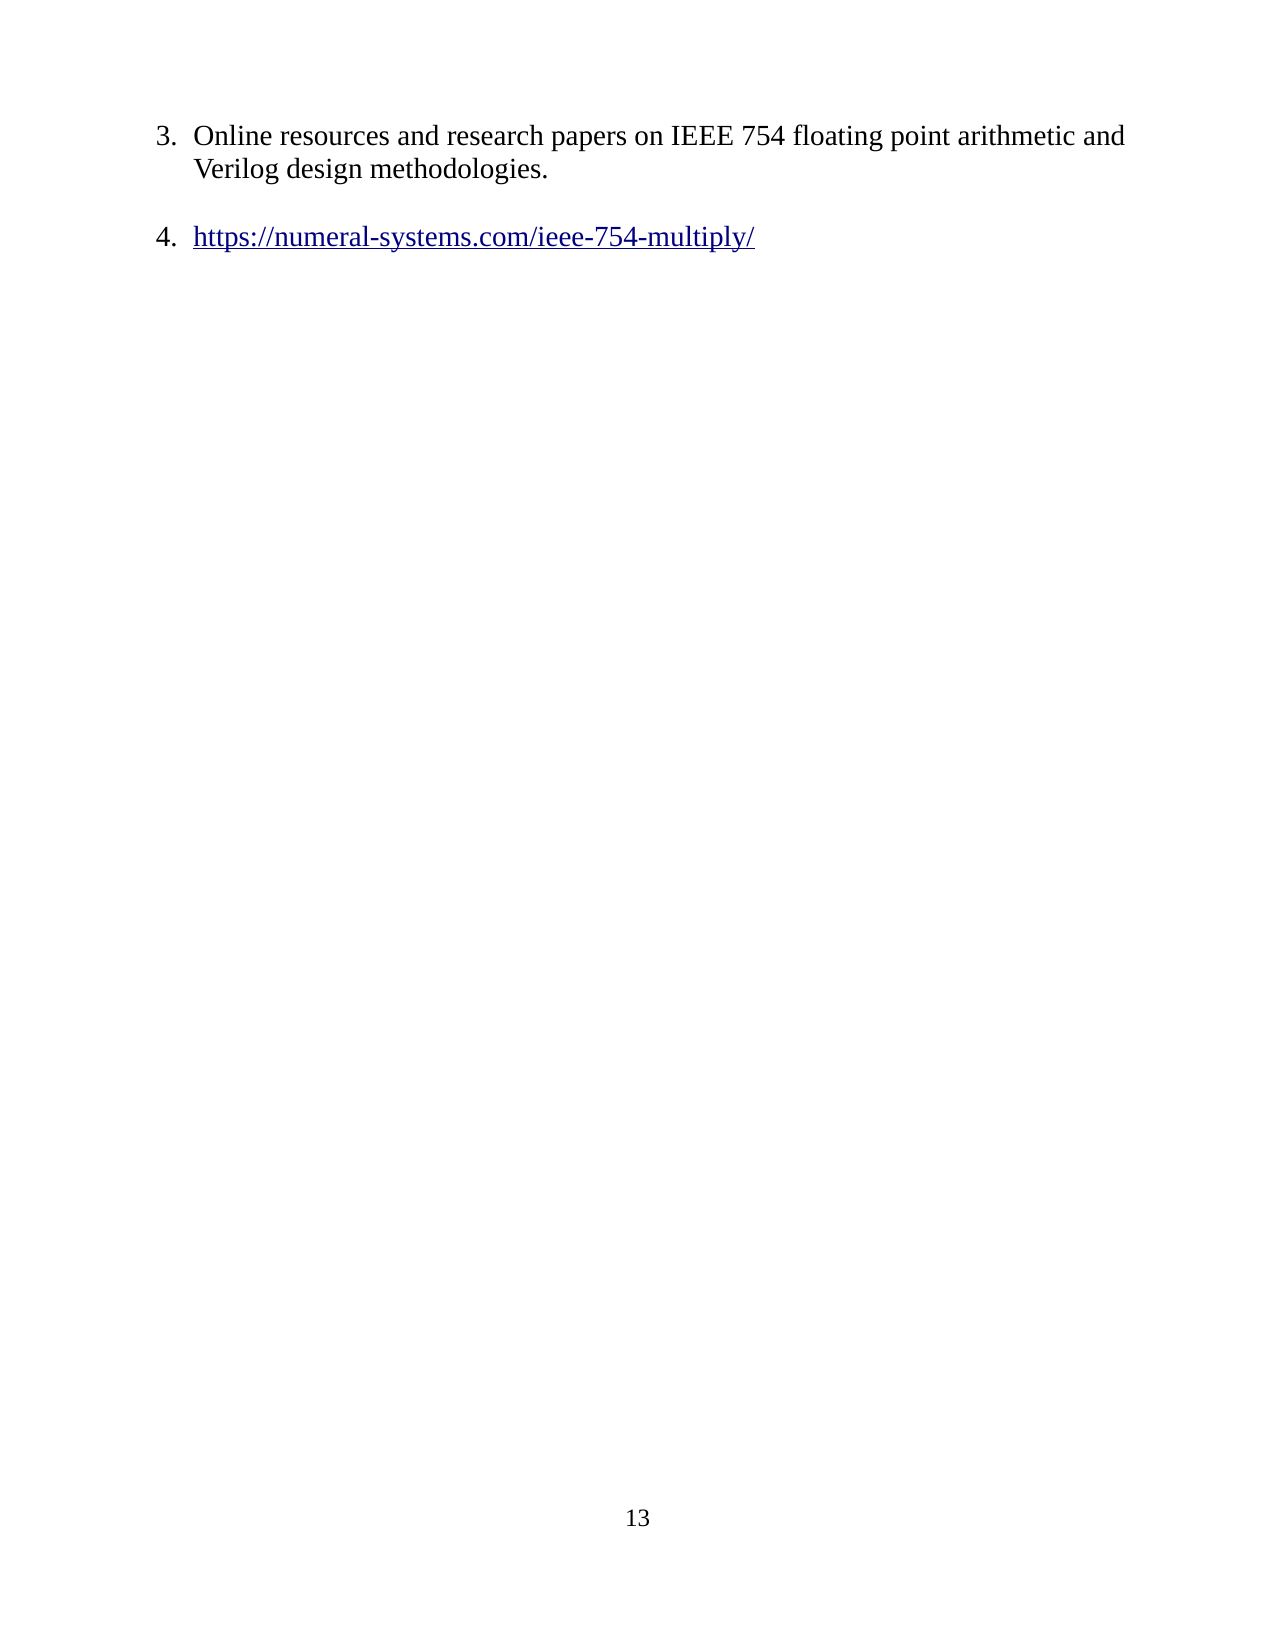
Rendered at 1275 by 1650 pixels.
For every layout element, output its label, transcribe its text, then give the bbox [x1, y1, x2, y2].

list https://numeral-systems.com/ieee-754-multiply/ [156, 219, 1157, 252]
list Online resources and research papers on IEEE 754 floating point arithmetic and Verilog design methodologies. [156, 118, 1157, 185]
